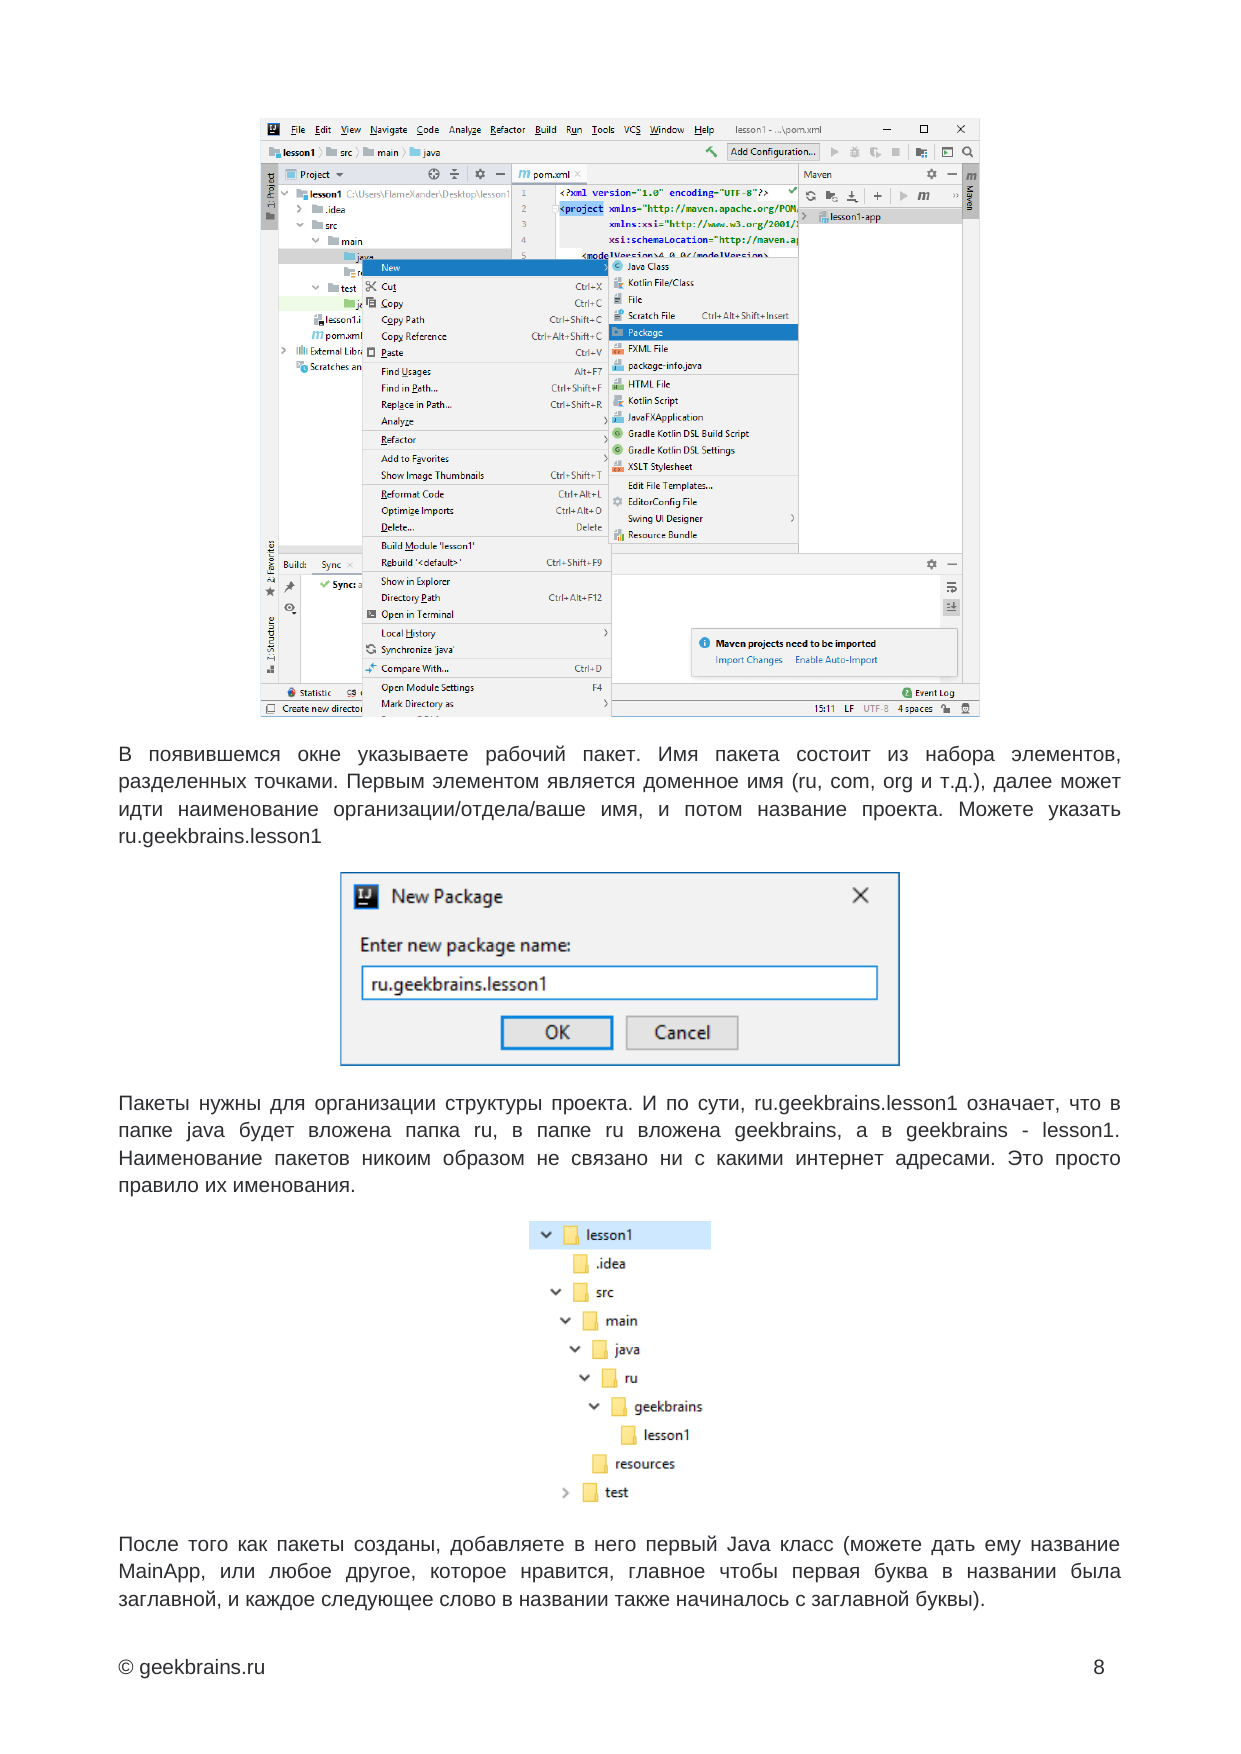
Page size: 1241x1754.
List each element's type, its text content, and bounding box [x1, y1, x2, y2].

text В появившемся окне указываете рабочий пакет. Имя пакета состоит из набора элементов, разделенных точками. Первым элементом является доменное имя (ru, com, org и т.д.), далее может идти наименование организации/отдела/ваше имя, и потом название проекта. Можете указать ru.geekbrains.lesson1 [118, 741, 1122, 848]
picture [529, 1221, 712, 1508]
picture [340, 872, 900, 1066]
text Пакеты нужны для организации структуры проекта. И по сути, ru.geekbrains.lesson1 означает, что в папке java будет вложена папка ru, в папке ru вложена geekbrains, а в geekbrains - lesson1. Наименование пакетов никоим образом не связано ни с какими интернет адресами. Это просто правило их именования. [118, 1090, 1122, 1197]
picture [260, 118, 980, 717]
text После того как пакеты созданы, добавляете в него первый Java класс (можете дать ему название MainApp, или любое другое, которое нравится, главное чтобы первая буква в названии была заглавной, и каждое следующее слово в названии также начиналось с заглавной буквы). [118, 1532, 1122, 1611]
